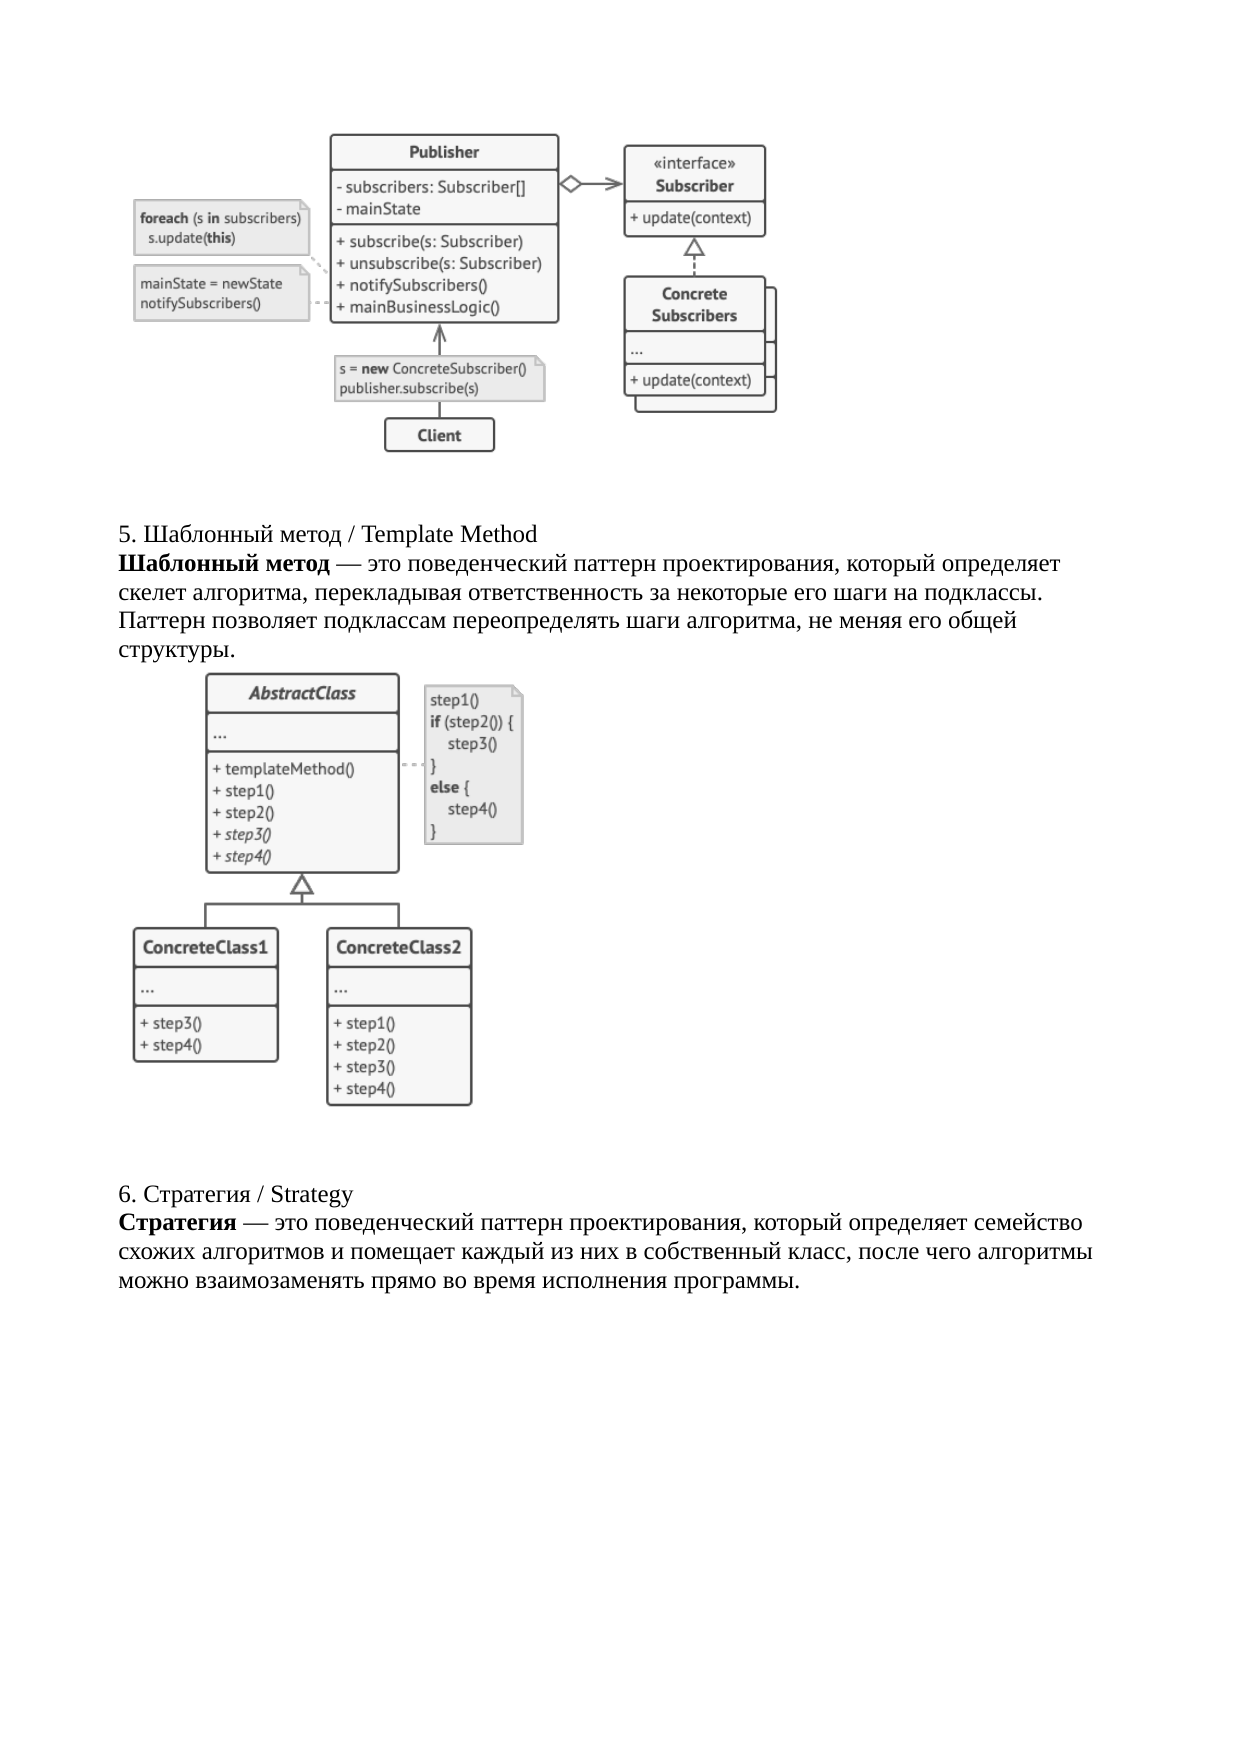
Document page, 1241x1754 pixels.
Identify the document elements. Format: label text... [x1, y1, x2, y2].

text Шаблонный метод — это поведенческий паттерн проектирования, который определяет скелет алгоритма, перекладывая ответственность за некоторые его шаги на подклассы. Паттерн позволяет подклассам переопределять шаги алгоритма, не меняя его общей структуры. [118, 548, 1122, 663]
text Стратегия — это поведенческий паттерн проектирования, который определяет семейство схожих алгоритмов и помещает каждый из них в собственный класс, после чего алгоритмы можно взаимозаменять прямо во время исполнения программы. [118, 1207, 1122, 1294]
picture [122, 662, 533, 1122]
text 5. Шаблонный метод / Template Method [118, 519, 1122, 548]
picture [124, 124, 788, 462]
text 6. Стратегия / Strategy [118, 1179, 1122, 1207]
